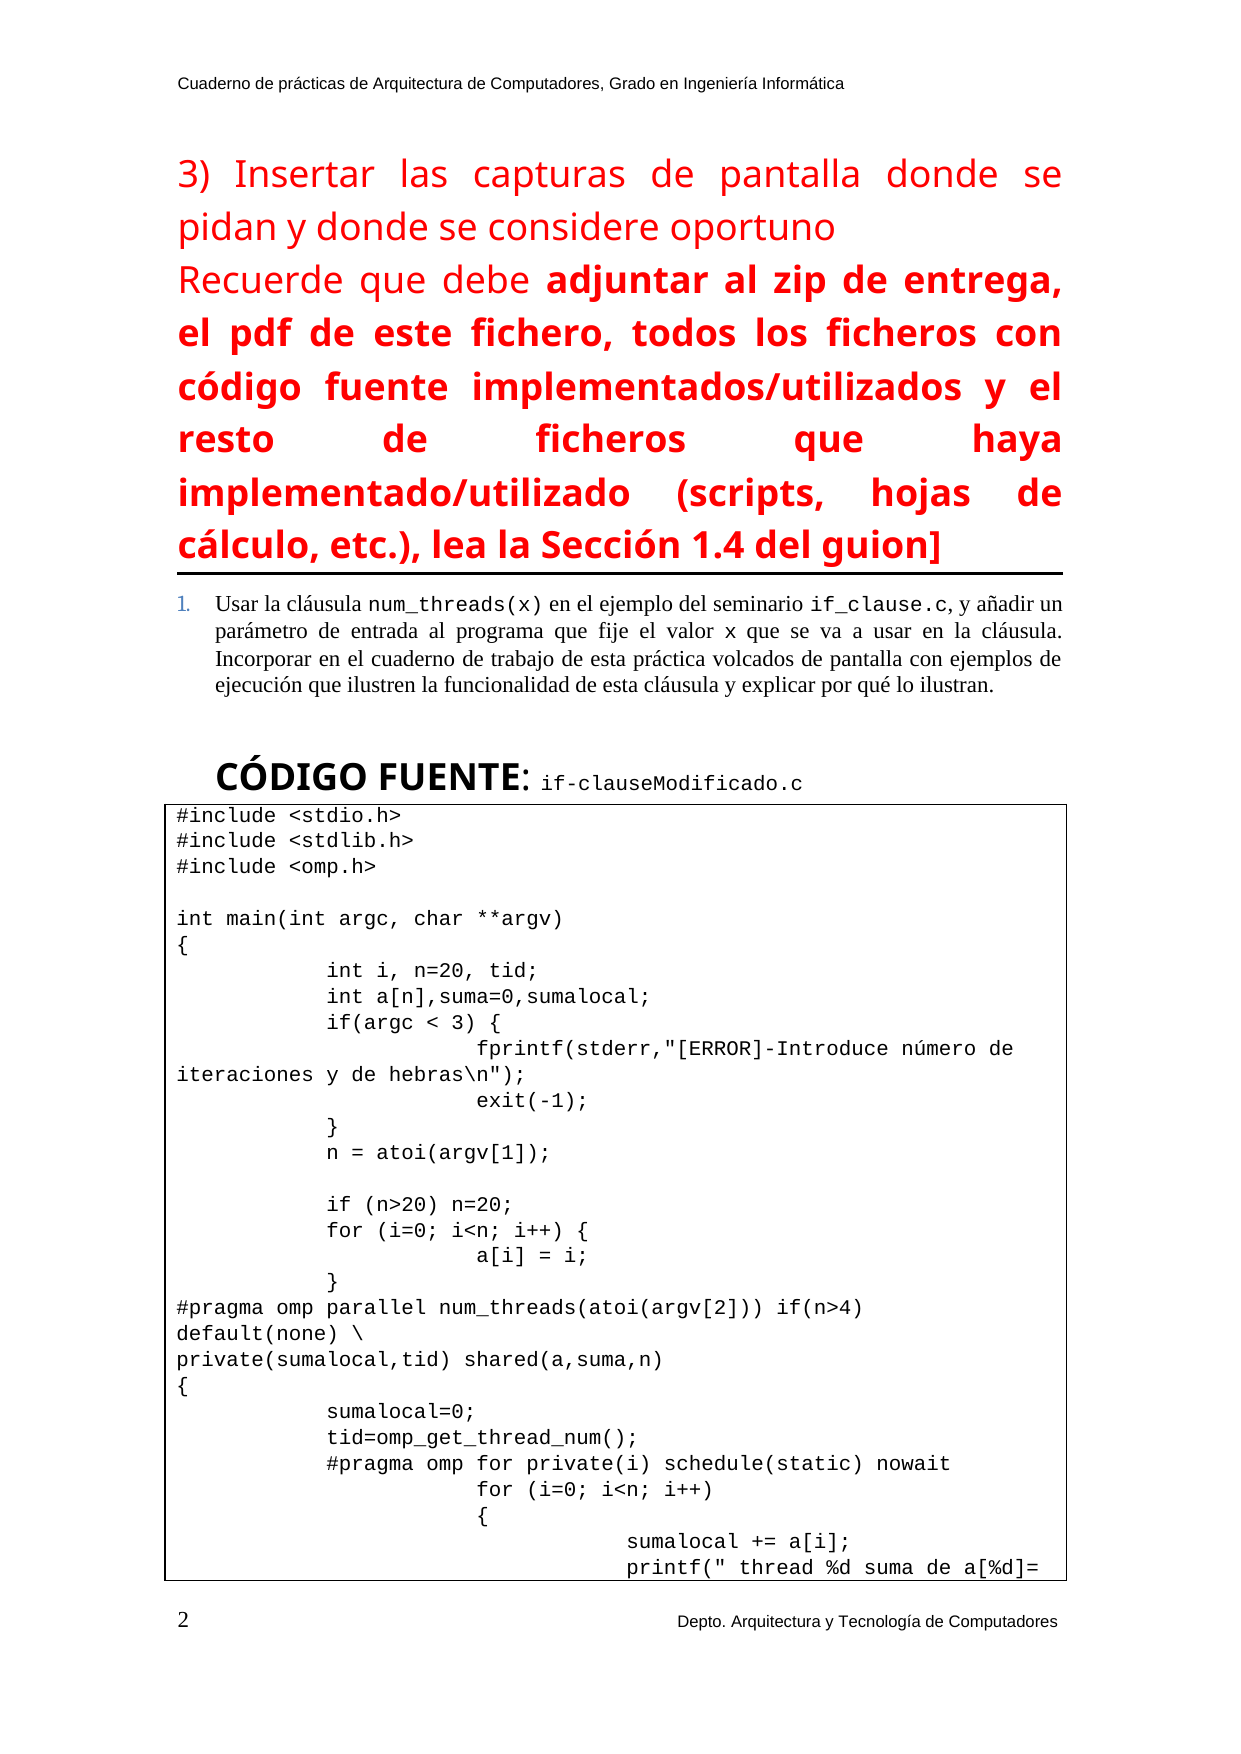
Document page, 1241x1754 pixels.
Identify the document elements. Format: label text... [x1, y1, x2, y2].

text 3) Insertar las capturas de pantalla donde se pidan y donde se considere oportuno [177, 148, 1063, 252]
text Recuerde que debe adjuntar al zip de entrega, el pdf de este fichero, todos los ficheros con código fuente implementados/utilizados y el resto de ficheros que haya implementado/utilizado (scripts, hojas de cálculo, etc.), lea la Sección 1.4 del guion] [177, 254, 1063, 572]
text CÓDIGO FUENTE: if-clauseModificado.c [215, 751, 1063, 802]
list Usar la cláusula num_threads(x) en el ejemplo del seminario if_clause.c, y añadir un parámetro de entrada al programa que fije el valor x que se va a usar en la cláusula. Incorporar en el cuaderno de trabajo de esta práctica volcados de pantalla con ejemplos de ejecución que ilustren la funcionalidad de esta cláusula y explicar por qué lo ilustran. [177, 589, 1063, 697]
table_header #include <stdio.h> #include <stdlib.h> #include <omp.h> int main(int argc, char **argv) { int i, n=20, tid; int a[n],suma=0,sumalocal; if(argc < 3) { fprintf(stderr,"[ERROR]-Introduce número de iteraciones y de hebras\n"); exit(-1); } n = atoi(argv[1]); if (n>20) n=20; for (i=0; i<n; i++) { a[i] = i; } #pragma omp parallel num_threads(atoi(argv[2])) if(n>4) default(none) \ private(sumalocal,tid) shared(a,suma,n) { sumalocal=0; tid=omp_get_thread_num(); #pragma omp for private(i) schedule(static) nowait for (i=0; i<n; i++) { sumalocal += a[i]; printf(" thread %d suma de a[%d]= [166, 805, 1066, 1580]
